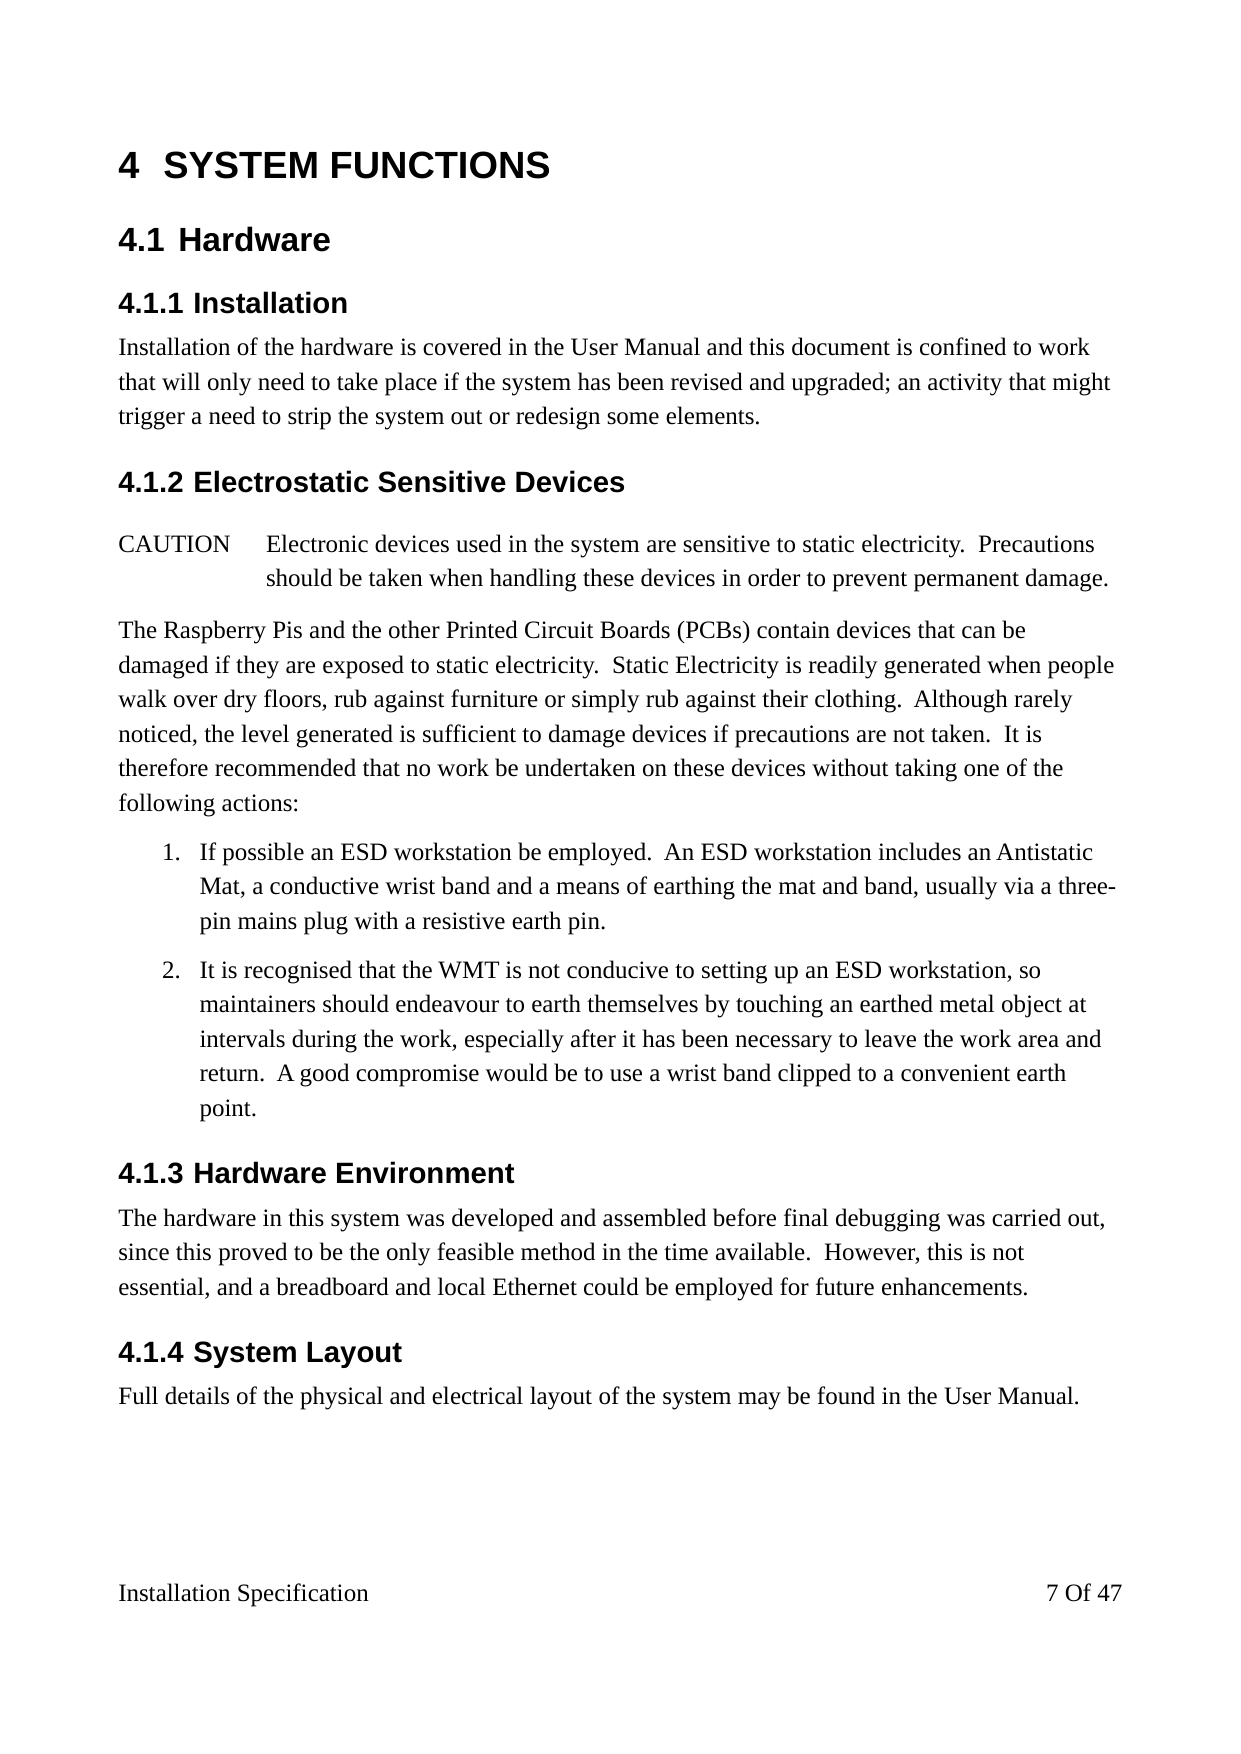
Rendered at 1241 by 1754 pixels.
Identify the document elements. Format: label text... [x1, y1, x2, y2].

list If possible an ESD workstation be employed. An ESD workstation includes an Antistatic Mat, a conductive wrist band and a means of earthing the mat and band, usually via a three-pin mains plug with a resistive earth pin. [162, 837, 1122, 934]
subtitle Installation [118, 286, 1122, 319]
subtitle SYSTEM FUNCTIONS [118, 143, 1122, 187]
text CAUTION Electronic devices used in the system are sensitive to static electricity. Precautions should be taken when handling these devices in order to prevent permanent damage. [118, 529, 1122, 592]
list It is recognised that the WMT is not conducive to setting up an ESD workstation, so maintainers should endeavour to earth themselves by touching an earthed metal object at intervals during the work, especially after it has been necessary to leave the work area and return. A good compromise would be to use a wrist band clipped to a convenient earth point. [162, 955, 1122, 1121]
text The Raspberry Pis and the other Printed Circuit Boards (PCBs) contain devices that can be damaged if they are exposed to static electricity. Static Electricity is readily generated when people walk over dry floors, rub against furniture or simply rub against their clothing. Although rarely noticed, the level generated is sufficient to damage devices if precautions are not taken. It is therefore recommended that no work be undertaken on these devices without taking one of the following actions: [118, 615, 1122, 816]
text Full details of the physical and electrical layout of the system may be found in the User Manual. [118, 1381, 1122, 1410]
subtitle Hardware Environment [118, 1156, 1122, 1190]
subtitle Electrostatic Sensitive Devices [118, 465, 1122, 498]
subtitle System Layout [118, 1335, 1122, 1369]
text Installation of the hardware is covered in the User Manual and this document is confined to work that will only need to take place if the system has been revised and upgraded; an activity that might trigger a need to strip the system out or redesign some elements. [118, 332, 1122, 430]
text The hardware in this system was developed and assembled before final debugging was carried out, since this proved to be the only feasible method in the time available. However, this is not essential, and a breadboard and local Ethernet could be employed for future enhancements. [118, 1203, 1122, 1300]
subtitle Hardware [118, 220, 1122, 259]
